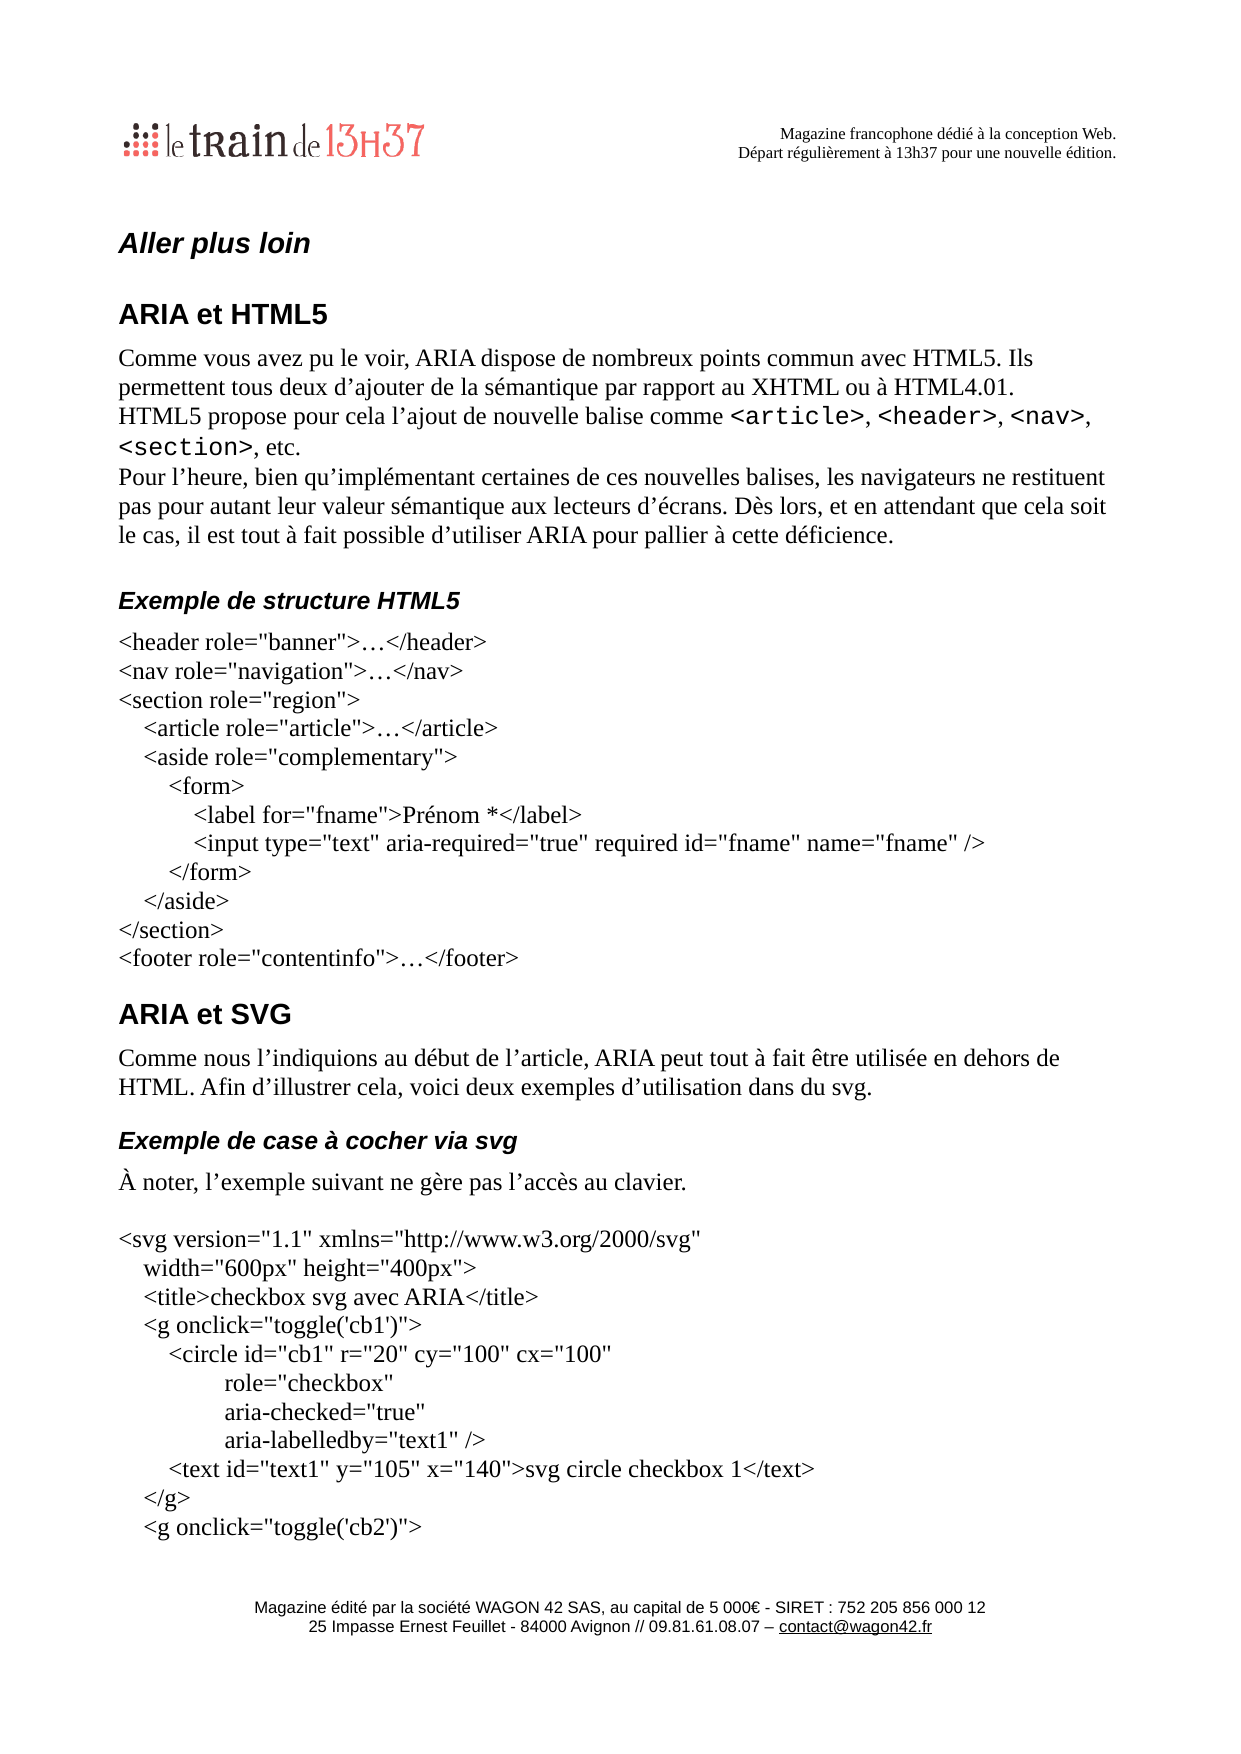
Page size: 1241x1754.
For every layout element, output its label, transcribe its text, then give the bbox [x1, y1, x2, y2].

text <svg version="1.1" xmlns="http://www.w3.org/2000/svg" [118, 1224, 1122, 1253]
picture [123, 123, 425, 157]
text Comme vous avez pu le voir, ARIA dispose de nombreux points commun avec HTML5. Ils permettent tous deux d’ajouter de la sémantique par rapport au XHTML ou à HTML4.01. HTML5 propose pour cela l’ajout de nouvelle balise comme <article>, <header>, <nav>, <section>, etc. [118, 343, 1122, 462]
text Comme nous l’indiquions au début de l’article, ARIA peut tout à fait être utilisée en dehors de HTML. Afin d’illustrer cela, voici deux exemples d’utilisation dans du svg. [118, 1043, 1122, 1101]
text <article role="article">…</article> [118, 713, 1122, 742]
text </g> [118, 1483, 1122, 1512]
text <footer role="contentinfo">…</footer> [118, 943, 1122, 972]
text <text id="text1" y="105" x="140">svg circle checkbox 1</text> [118, 1454, 1122, 1483]
text <g onclick="toggle('cb1')"> [118, 1311, 1122, 1339]
subtitle ARIA et SVG [118, 997, 1122, 1031]
subtitle Aller plus loin [118, 226, 1122, 260]
subtitle Exemple de case à cocher via svg [118, 1126, 1122, 1154]
text À noter, l’exemple suivant ne gère pas l’accès au clavier. [118, 1167, 1122, 1196]
text </form> [118, 857, 1122, 886]
text <input type="text" aria-required="true" required id="fname" name="fname" /> [118, 828, 1122, 857]
text aria-checked="true" [118, 1397, 1122, 1426]
text width="600px" height="400px"> [118, 1253, 1122, 1282]
text aria-labelledby="text1" /> [118, 1426, 1122, 1454]
text </section> [118, 915, 1122, 943]
text role="checkbox" [118, 1368, 1122, 1397]
text <form> [118, 771, 1122, 800]
text <label for="fname">Prénom *</label> [118, 800, 1122, 828]
text <circle id="cb1" r="20" cy="100" cx="100" [118, 1339, 1122, 1368]
text <aside role="complementary"> [118, 742, 1122, 771]
text Pour l’heure, bien qu’implémentant certaines de ces nouvelles balises, les navigateurs ne restituent pas pour autant leur valeur sémantique aux lecteurs d’écrans. Dès lors, et en attendant que cela soit le cas, il est tout à fait possible d’utiliser ARIA pour pallier à cette déficience. [118, 462, 1122, 549]
subtitle Exemple de structure HTML5 [118, 586, 1122, 615]
text <header role="banner">…</header> [118, 627, 1122, 656]
text <g onclick="toggle('cb2')"> [118, 1512, 1122, 1541]
text <nav role="navigation">…</nav> [118, 656, 1122, 685]
text <section role="region"> [118, 685, 1122, 713]
text </aside> [118, 886, 1122, 915]
text <title>checkbox svg avec ARIA</title> [118, 1282, 1122, 1311]
subtitle ARIA et HTML5 [118, 297, 1122, 331]
